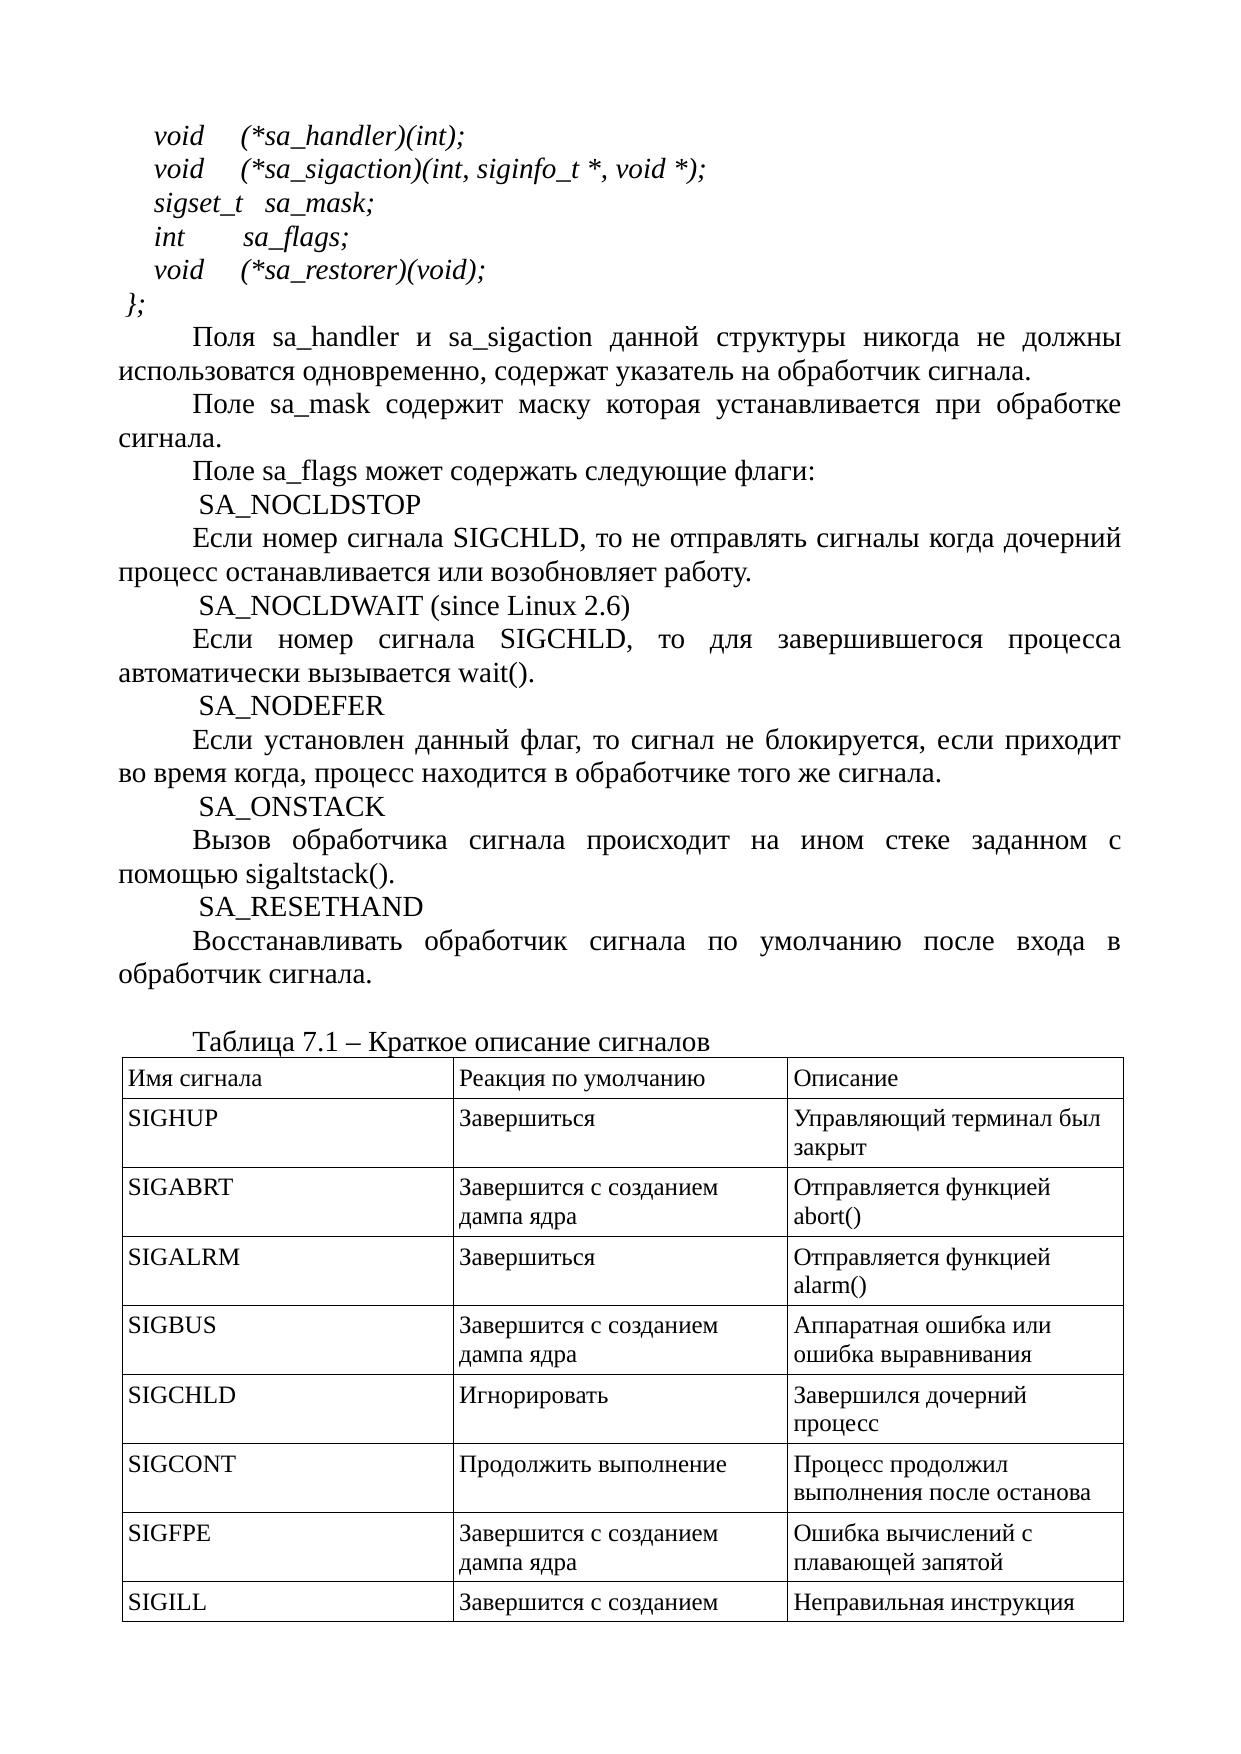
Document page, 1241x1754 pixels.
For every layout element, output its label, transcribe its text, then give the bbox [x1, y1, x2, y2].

table_cell SIGABRT [123, 1168, 453, 1236]
table_cell Завершится с созданием дампа ядра [454, 1168, 787, 1236]
text }; [44, 286, 1122, 319]
text void (*sa_handler)(int); [44, 118, 1122, 152]
text Поле sa_mask содержит маску которая устанавливается при обработке сигнала. [118, 386, 1122, 453]
text Поле sa_flags может содержать следующие флаги: [118, 453, 1122, 487]
text int sa_flags; [44, 219, 1122, 252]
table_cell Завершиться [454, 1237, 787, 1305]
table_cell Завершится с созданием [454, 1582, 787, 1621]
text SA_RESETHAND [118, 889, 1122, 923]
text Вызов обработчика сигнала происходит на ином стеке заданном с помощью sigaltstack(). [118, 822, 1122, 889]
table_cell Завершится с созданием дампа ядра [454, 1513, 787, 1581]
text Таблица 7.1 – Краткое описание сигналов [118, 1024, 1122, 1057]
text Если номер сигнала SIGCHLD, то для завершившегося процесса автоматически вызывается wait(). [118, 621, 1122, 688]
table_cell Завершился дочерний процесс [788, 1375, 1123, 1443]
table_header Описание [788, 1058, 1123, 1098]
table_cell SIGFPE [123, 1513, 453, 1581]
table_cell Отправляется функцией alarm() [788, 1237, 1123, 1305]
table_cell SIGCONT [123, 1444, 453, 1512]
table_cell Игнорировать [454, 1375, 787, 1443]
table_cell Процесс продолжил выполнения после останова [788, 1444, 1123, 1512]
text void (*sa_sigaction)(int, siginfo_t *, void *); [44, 152, 1122, 185]
text Если установлен данный флаг, то сигнал не блокируется, если приходит во время когда, процесс находится в обработчике того же сигнала. [118, 722, 1122, 789]
table_header Реакция по умолчанию [454, 1058, 787, 1098]
table_header Имя сигнала [123, 1058, 453, 1098]
text Поля sa_handler и sa_sigaction данной структуры никогда не должны использоватся одновременно, содержат указатель на обработчик сигнала. [118, 319, 1122, 386]
text SA_NOCLDWAIT (since Linux 2.6) [118, 588, 1122, 621]
text void (*sa_restorer)(void); [44, 252, 1122, 286]
table_cell Аппаратная ошибка или ошибка выравнивания [788, 1306, 1123, 1374]
table_cell SIGHUP [123, 1099, 453, 1167]
table_cell SIGILL [123, 1582, 453, 1621]
table_cell Завершится с созданием дампа ядра [454, 1306, 787, 1374]
text SA_NODEFER [118, 688, 1122, 722]
table_cell Отправляется функцией abort() [788, 1168, 1123, 1236]
table_cell Завершиться [454, 1099, 787, 1167]
table_cell SIGCHLD [123, 1375, 453, 1443]
text SA_NOCLDSTOP [118, 487, 1122, 521]
table_cell SIGBUS [123, 1306, 453, 1374]
text SA_ONSTACK [118, 789, 1122, 822]
text Восстанавливать обработчик сигнала по умолчанию после входа в обработчик сигнала. [118, 923, 1122, 990]
text Если номер сигнала SIGCHLD, то не отправлять сигналы когда дочерний процесс останавливается или возобновляет работу. [118, 521, 1122, 588]
table_cell Управляющий терминал был закрыт [788, 1099, 1123, 1167]
table_cell Ошибка вычислений с плавающей запятой [788, 1513, 1123, 1581]
table_cell SIGALRM [123, 1237, 453, 1305]
text sigset_t sa_mask; [44, 185, 1122, 219]
table_cell Неправильная инструкция [788, 1582, 1123, 1621]
table_cell Продолжить выполнение [454, 1444, 787, 1512]
